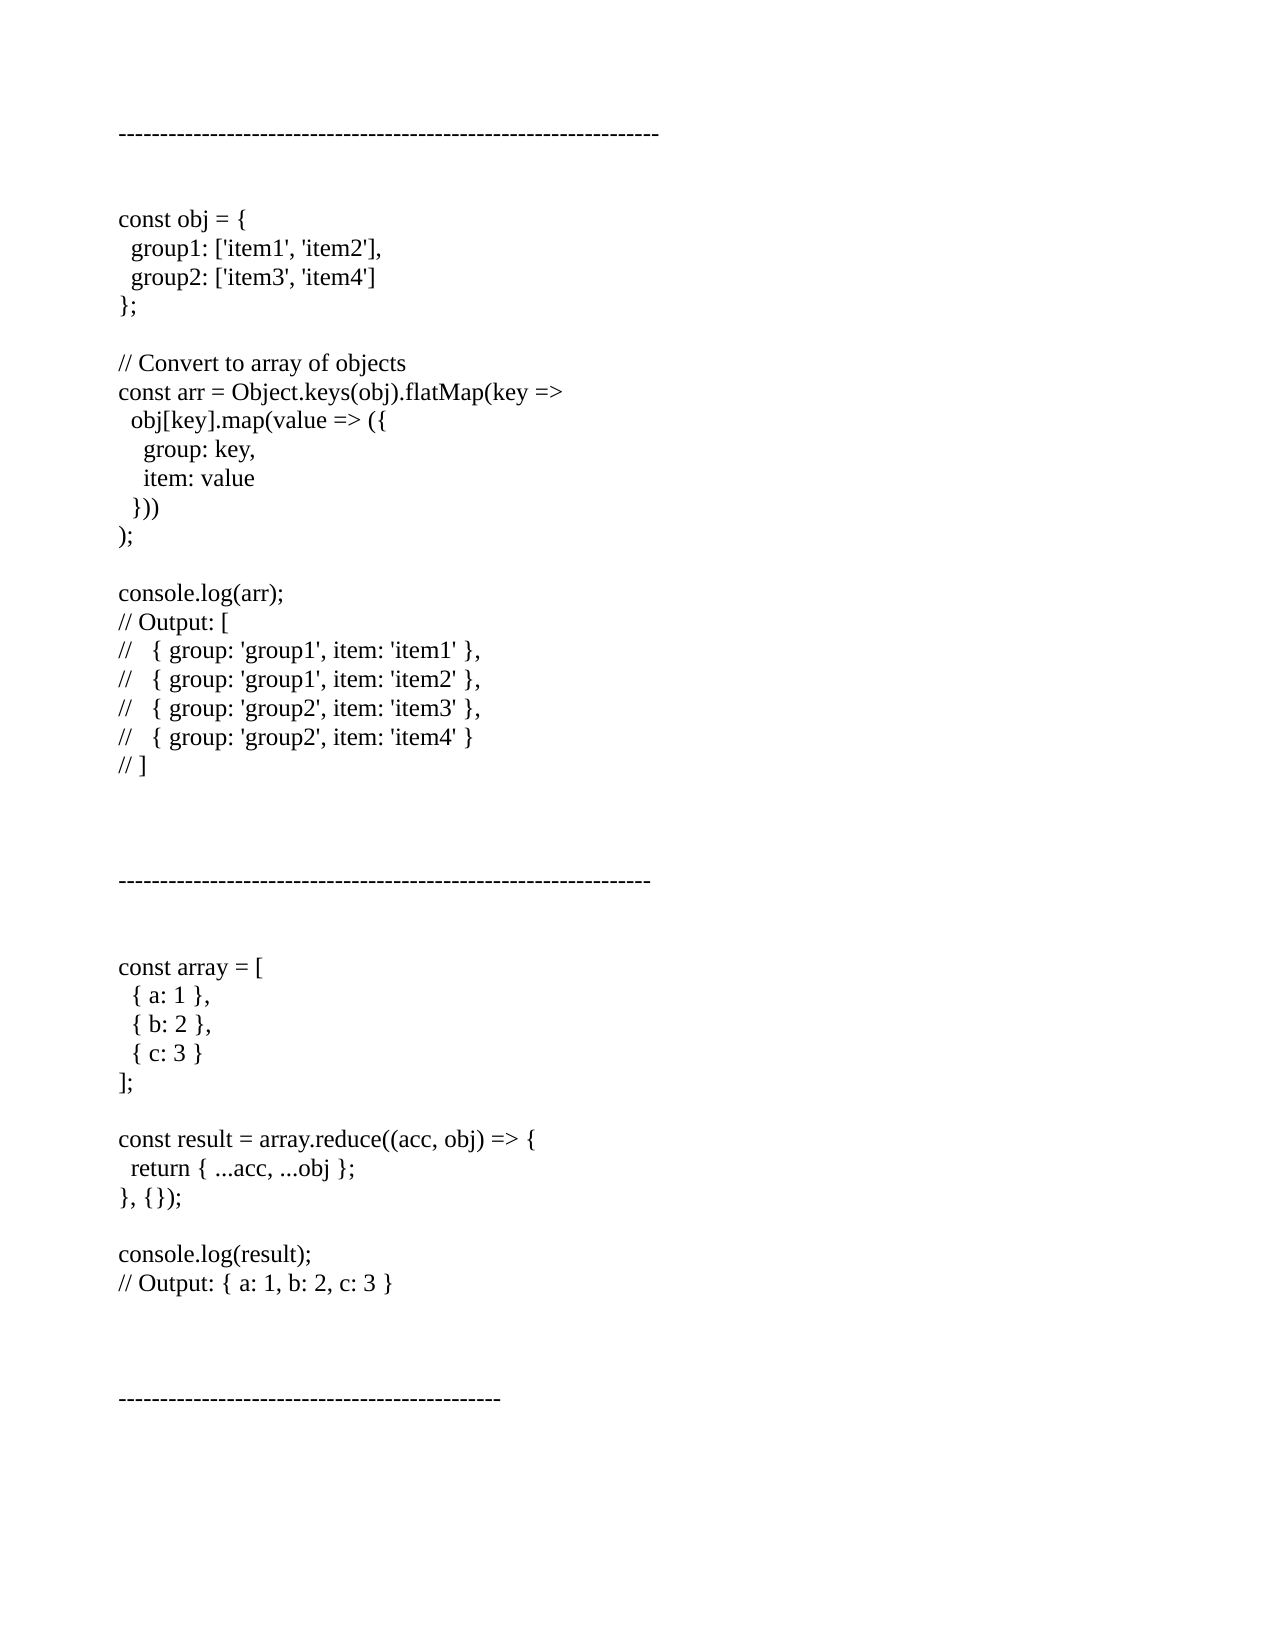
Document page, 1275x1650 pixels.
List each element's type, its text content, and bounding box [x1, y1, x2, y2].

text const obj = { [118, 204, 1157, 233]
text group1: ['item1', 'item2'], [118, 233, 1157, 262]
text const result = array.reduce((acc, obj) => { [118, 1124, 1157, 1153]
text // { group: 'group2', item: 'item3' }, [118, 693, 1157, 722]
text })) [118, 492, 1157, 521]
text // Convert to array of objects [118, 348, 1157, 377]
text }; [118, 291, 1157, 319]
text // Output: [ [118, 607, 1157, 636]
text // { group: 'group1', item: 'item1' }, [118, 636, 1157, 664]
text item: value [118, 463, 1157, 492]
text obj[key].map(value => ({ [118, 406, 1157, 434]
text // Output: { a: 1, b: 2, c: 3 } [118, 1268, 1157, 1297]
text ); [118, 521, 1157, 549]
text console.log(arr); [118, 578, 1157, 607]
text ]; [118, 1067, 1157, 1096]
text const arr = Object.keys(obj).flatMap(key => [118, 377, 1157, 406]
text // { group: 'group2', item: 'item4' } [118, 722, 1157, 751]
text const array = [ [118, 952, 1157, 981]
text { b: 2 }, [118, 1009, 1157, 1038]
text ---------------------------------------------- [118, 1383, 1157, 1412]
text { c: 3 } [118, 1038, 1157, 1067]
text ----------------------------------------------------------------- [118, 118, 1157, 147]
text group: key, [118, 434, 1157, 463]
text console.log(result); [118, 1239, 1157, 1268]
text // { group: 'group1', item: 'item2' }, [118, 664, 1157, 693]
text group2: ['item3', 'item4'] [118, 262, 1157, 291]
text { a: 1 }, [118, 981, 1157, 1009]
text return { ...acc, ...obj }; [118, 1153, 1157, 1182]
text }, {}); [118, 1182, 1157, 1211]
text ---------------------------------------------------------------- [118, 866, 1157, 894]
text // ] [118, 751, 1157, 779]
